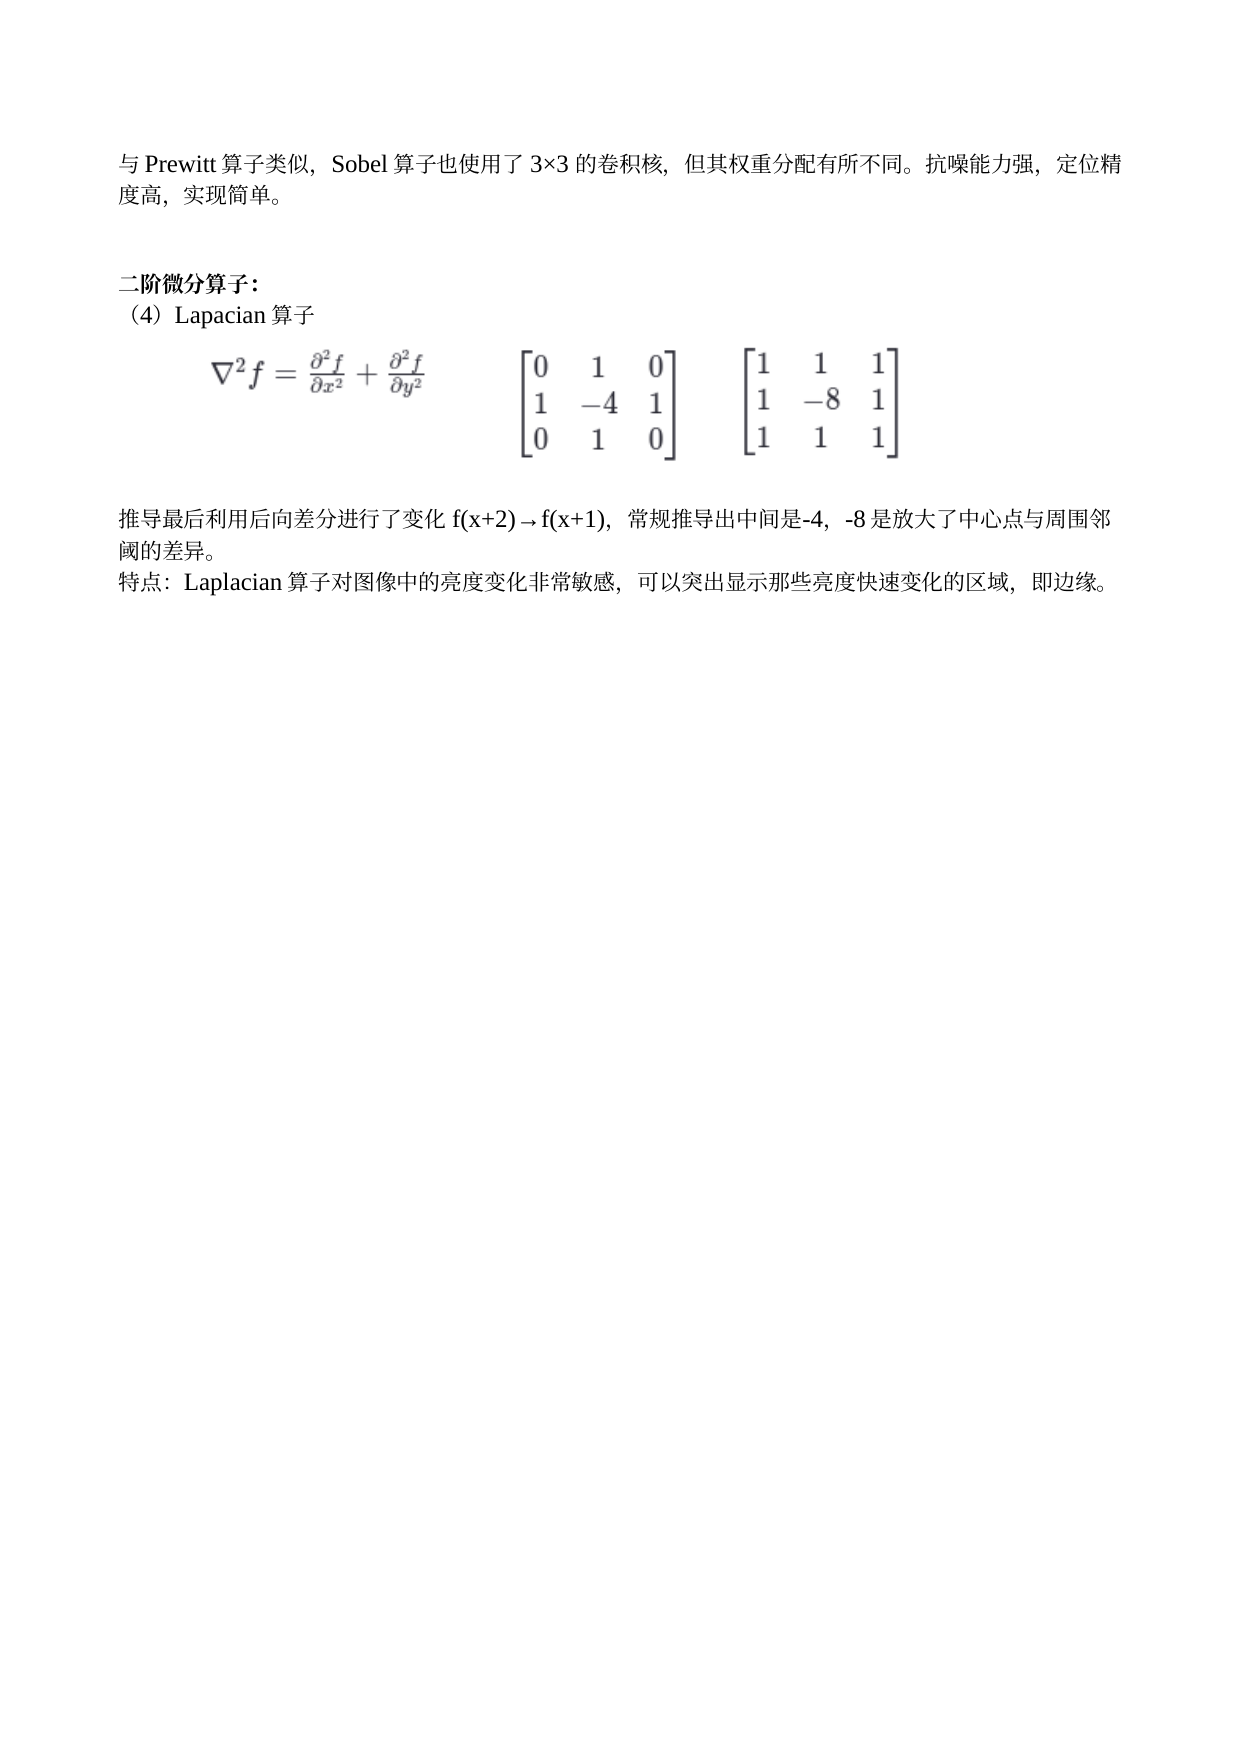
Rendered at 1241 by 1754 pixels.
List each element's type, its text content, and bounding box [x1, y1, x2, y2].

text （4）Lapacian算子 [118, 299, 1122, 330]
text 特点：Laplacian算子对图像中的亮度变化非常敏感，可以突出显示那些亮度快速变化的区域，即边缘。 [118, 566, 1122, 597]
text 与Prewitt算子类似，Sobel算子也使用了 3×3 的卷积核，但其权重分配有所不同。抗噪能力强，定位精度高，实现简单。 [118, 147, 1122, 210]
picture [732, 342, 914, 468]
picture [503, 338, 690, 475]
picture [185, 342, 442, 412]
text 二阶微分算子： [118, 267, 1122, 299]
text 推导最后利用后向差分进行了变化 f(x+2)→f(x+1)，常规推导出中间是-4，-8是放大了中心点与周围邻阈的差异。 [118, 503, 1122, 566]
